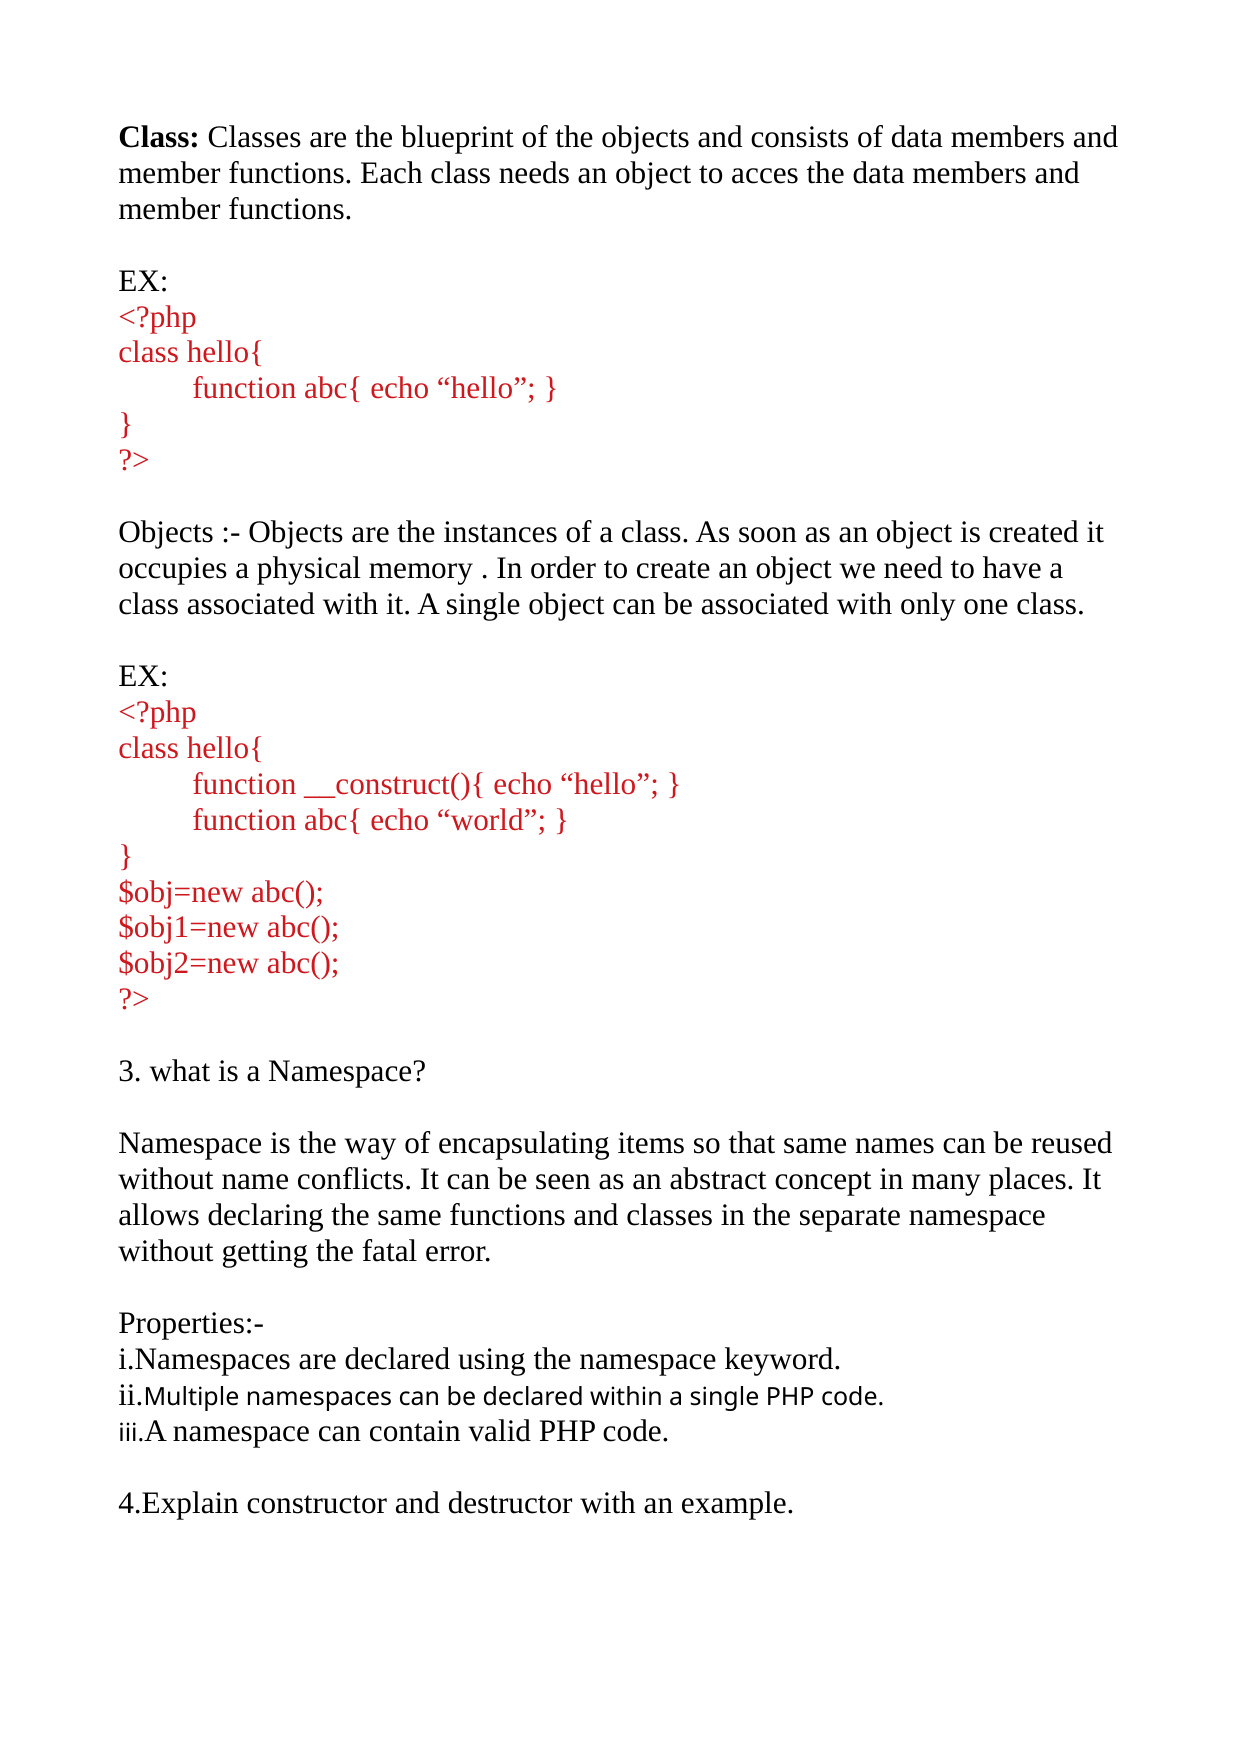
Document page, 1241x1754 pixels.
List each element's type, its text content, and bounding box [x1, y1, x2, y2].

text EX: [118, 657, 1122, 693]
text ?> [118, 981, 1122, 1017]
text function abc{ echo “world”; } [118, 801, 1122, 837]
text function abc{ echo “hello”; } [118, 370, 1122, 406]
text ?> [118, 442, 1122, 477]
text <?php [118, 298, 1122, 334]
text Namespace is the way of encapsulating items so that same names can be reused without name conflicts. It can be seen as an abstract concept in many places. It allows declaring the same functions and classes in the separate namespace without getting the fatal error. [118, 1124, 1122, 1268]
text Class: Classes are the blueprint of the objects and consists of data members and member functions. Each class needs an object to acces the data members and member functions. [118, 118, 1122, 226]
text Properties:- [118, 1304, 1122, 1340]
text ii.Multiple namespaces can be declared within a single PHP code. [118, 1376, 1122, 1412]
text function __construct(){ echo “hello”; } [118, 765, 1122, 801]
text EX: [118, 262, 1122, 298]
text <?php [118, 693, 1122, 729]
text class hello{ [118, 729, 1122, 765]
text $obj1=new abc(); [118, 909, 1122, 945]
text 4.Explain constructor and destructor with an example. [118, 1485, 1122, 1521]
text Objects :- Objects are the instances of a class. As soon as an object is created it occupies a physical memory . In order to create an object we need to have a class associated with it. A single object can be associated with only one class. [118, 513, 1122, 621]
text i.Namespaces are declared using the namespace keyword. [118, 1340, 1122, 1376]
text 3. what is a Namespace? [118, 1052, 1122, 1088]
text iii.A namespace can contain valid PHP code. [118, 1412, 1122, 1449]
text } [118, 406, 1122, 442]
text class hello{ [118, 334, 1122, 370]
text } [118, 837, 1122, 873]
text $obj2=new abc(); [118, 945, 1122, 981]
text $obj=new abc(); [118, 873, 1122, 909]
